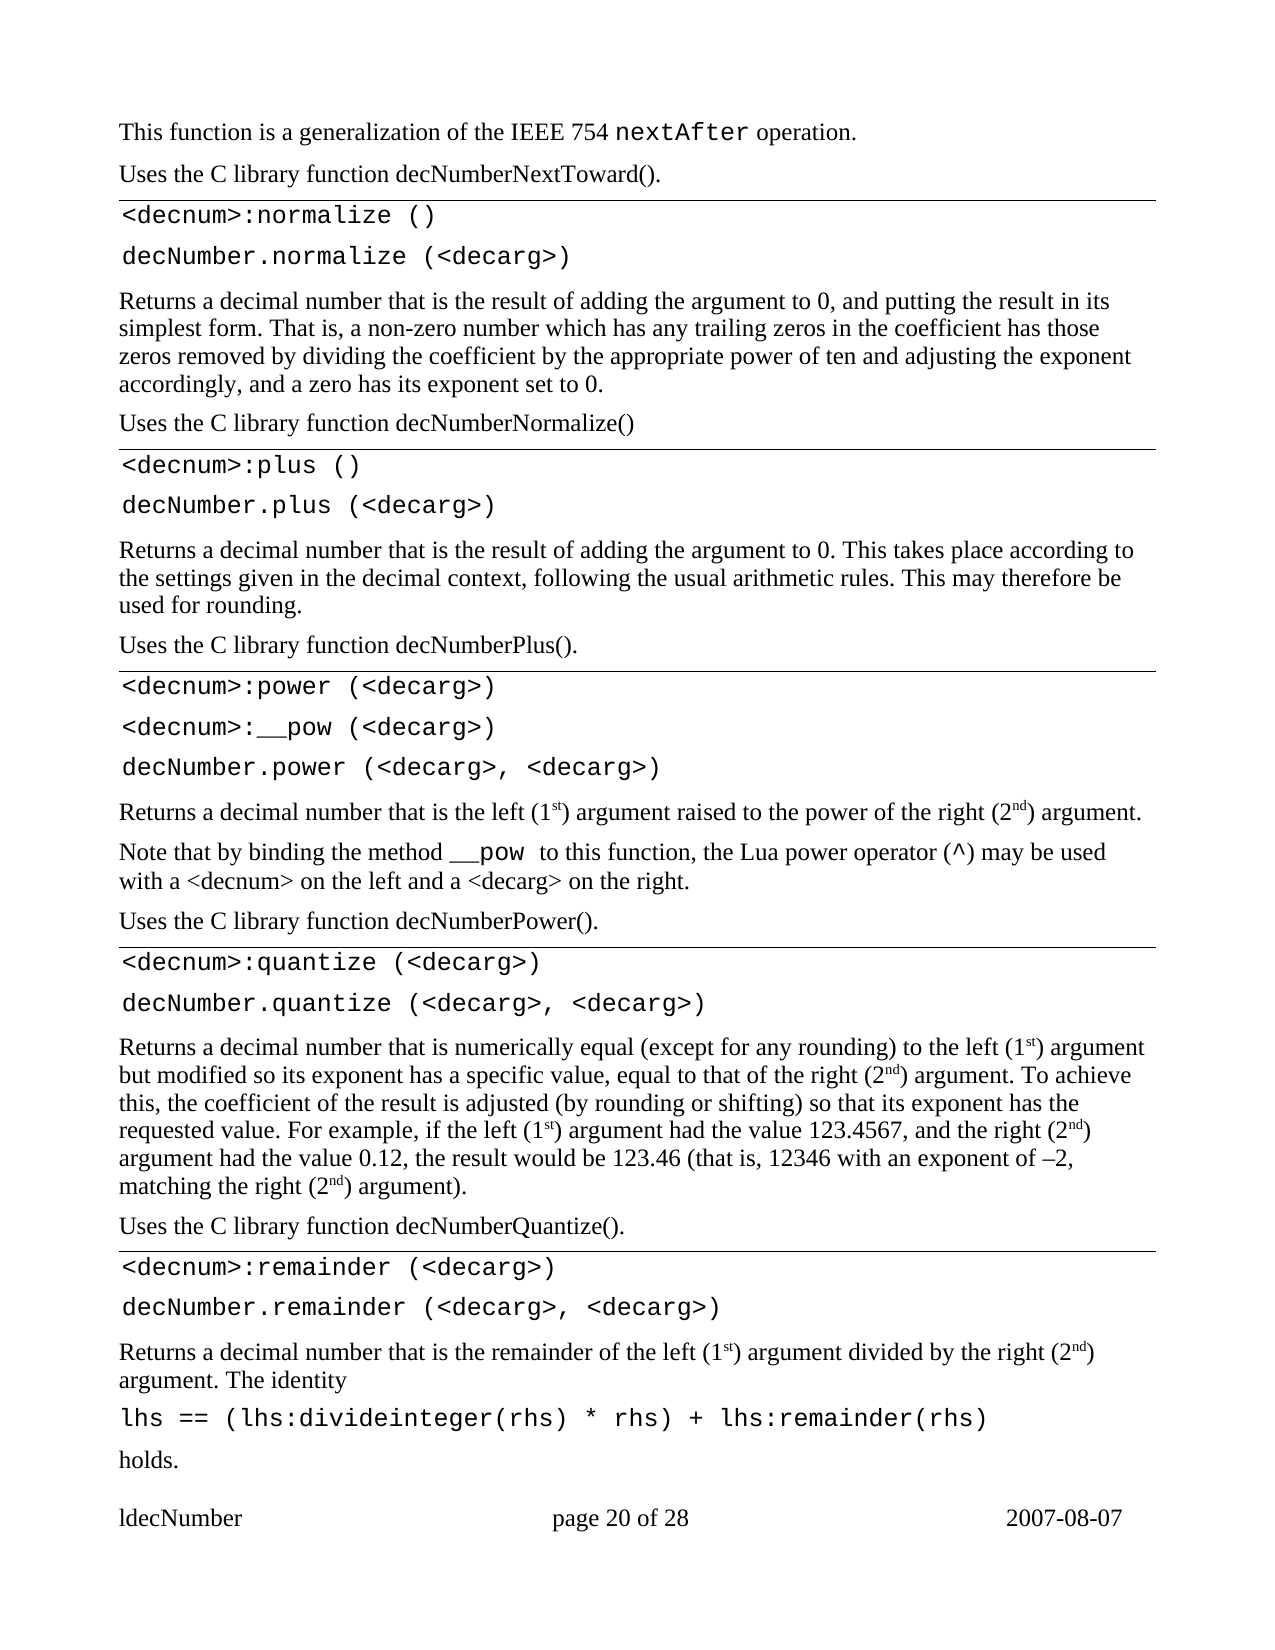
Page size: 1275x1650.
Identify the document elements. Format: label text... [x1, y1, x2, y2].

text Note that by binding the method __pow to this function, the Lua power operator (^) may be used with a <decnum> on the left and a <decarg> on the right. [118, 838, 1156, 895]
text <decnum>:remainder (<decarg>) [118, 1252, 1156, 1283]
text decNumber.plus (<decarg>) [118, 489, 1156, 524]
text decNumber.remainder (<decarg>, <decarg>) [118, 1292, 1156, 1326]
text Uses the C library function decNumberPower(). [118, 907, 1156, 935]
text Uses the C library function decNumberPlus(). [118, 631, 1156, 659]
text decNumber.quantize (<decarg>, <decarg>) [118, 987, 1156, 1022]
text lhs == (lhs:divideinteger(rhs) * rhs) + lhs:remainder(rhs) [118, 1406, 1156, 1434]
text decNumber.normalize (<decarg>) [118, 240, 1156, 275]
text decNumber.power (<decarg>, <decarg>) [118, 751, 1156, 786]
text This function is a generalization of the IEEE 754 nextAfter operation. [118, 118, 1156, 148]
text <decnum>:power (<decarg>) [118, 672, 1156, 702]
text holds. [118, 1446, 1156, 1474]
text Returns a decimal number that is the result of adding the argument to 0. This takes place according to the settings given in the decimal context, following the usual arithmetic rules. This may therefore be used for rounding. [118, 536, 1156, 619]
text Uses the C library function decNumberNormalize() [118, 409, 1156, 437]
text <decnum>:plus () [118, 450, 1156, 481]
text Returns a decimal number that is the result of adding the argument to 0, and putting the result in its simplest form. That is, a non-zero number which has any trailing zeros in the coefficient has those zeros removed by dividing the coefficient by the appropriate power of ten and adjusting the exponent accordingly, and a zero has its exponent set to 0. [118, 287, 1156, 398]
text Uses the C library function decNumberNextToward(). [118, 160, 1156, 188]
text Returns a decimal number that is the remainder of the left (1st) argument divided by the right (2nd) argument. The identity [118, 1338, 1156, 1394]
text <decnum>:normalize () [118, 201, 1156, 231]
text Uses the C library function decNumberQuantize(). [118, 1212, 1156, 1239]
text <decnum>:__pow (<decarg>) [118, 711, 1156, 743]
text Returns a decimal number that is numerically equal (except for any rounding) to the left (1st) argument but modified so its exponent has a specific value, equal to that of the right (2nd) argument. To achieve this, the coefficient of the result is adjusted (by rounding or shifting) so that its exponent has the requested value. For example, if the left (1st) argument had the value 123.4567, and the right (2nd) argument had the value 0.12, the result would be 123.46 (that is, 12346 with an exponent of –2, matching the right (2nd) argument). [118, 1033, 1156, 1200]
text Returns a decimal number that is the left (1st) argument raised to the power of the right (2nd) argument. [118, 798, 1156, 826]
text <decnum>:quantize (<decarg>) [118, 948, 1156, 978]
